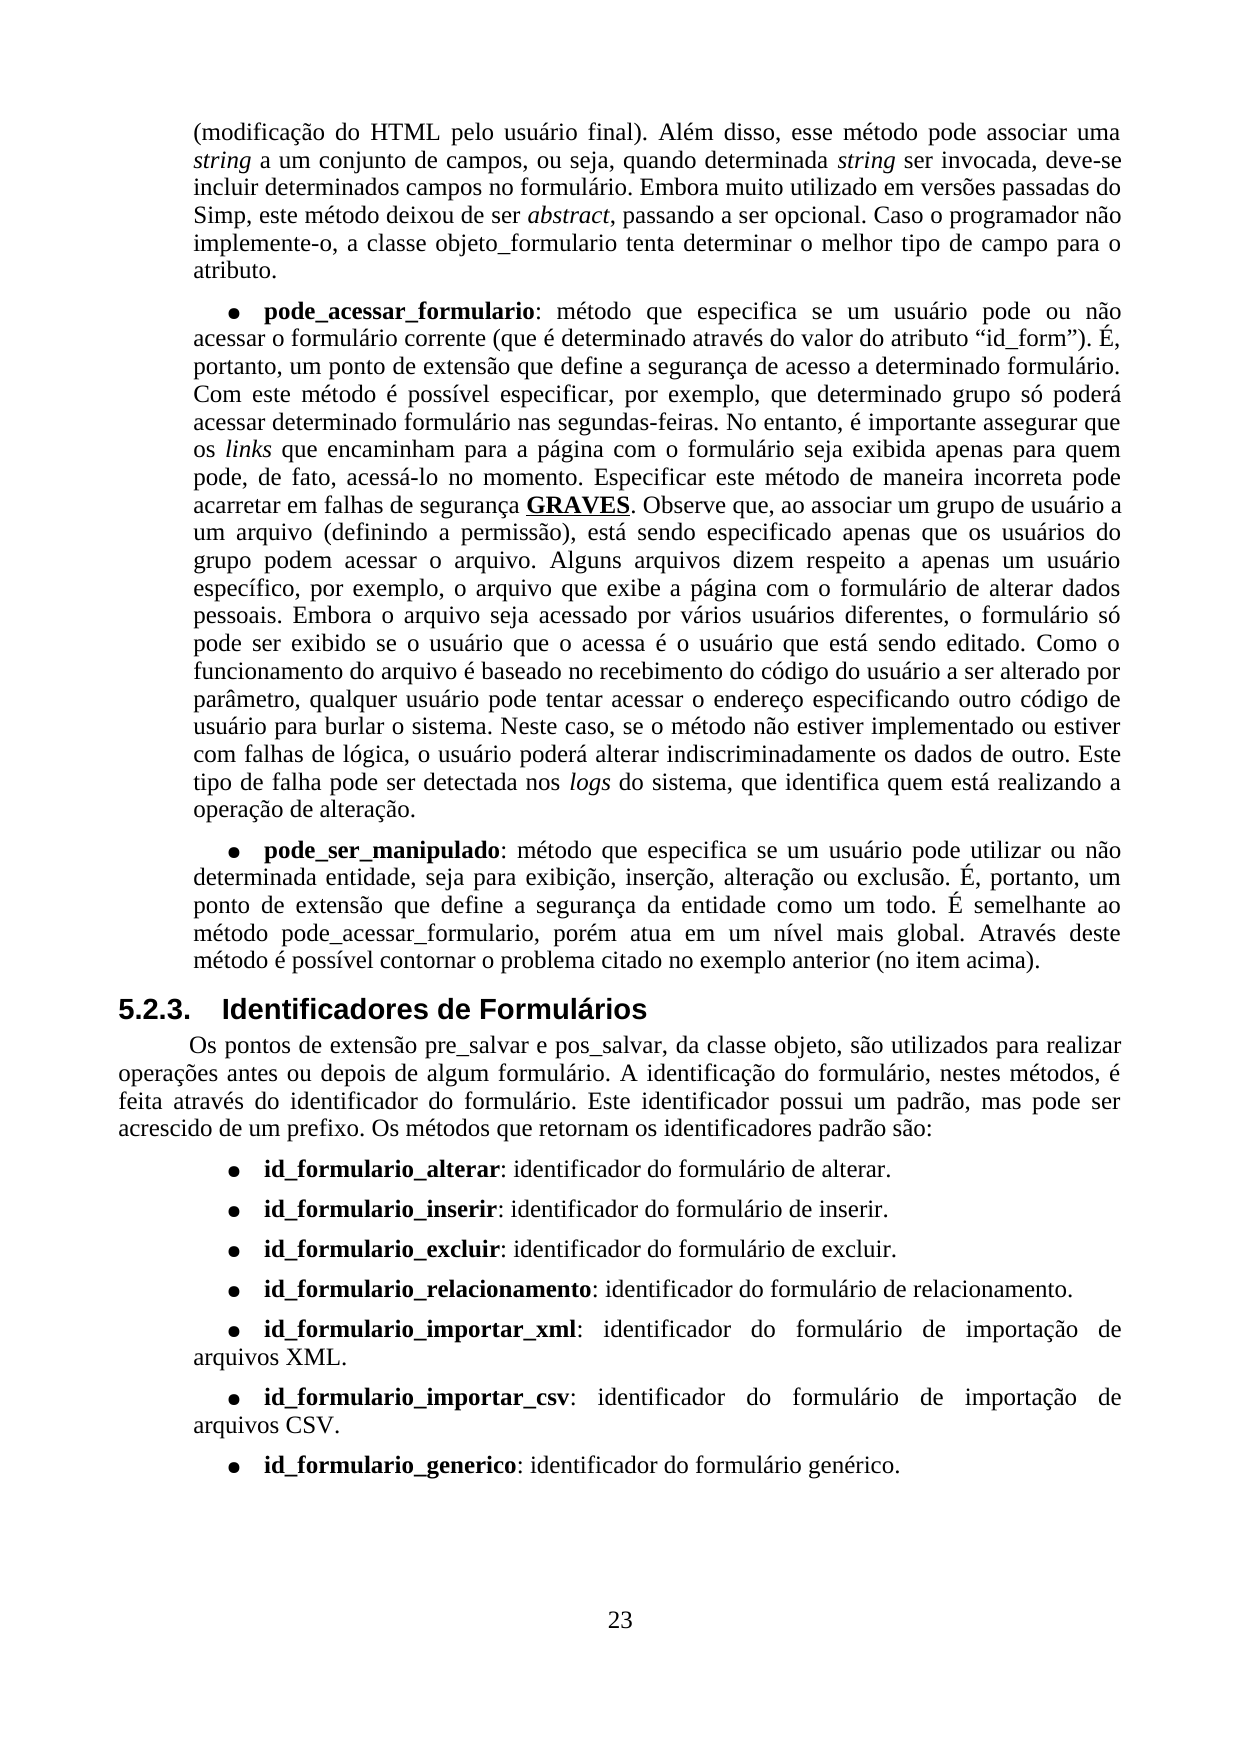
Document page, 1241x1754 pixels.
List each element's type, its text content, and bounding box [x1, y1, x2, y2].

text Os pontos de extensão pre_salvar e pos_salvar, da classe objeto, são utilizados para realizar operações antes ou depois de algum formulário. A identificação do formulário, nestes métodos, é feita através do identificador do formulário. Este identificador possui um padrão, mas pode ser acrescido de um prefixo. Os métodos que retornam os identificadores padrão são: [118, 1031, 1122, 1142]
list campo_formulario: método que especifica como um atributo deve ser representado por um campo HTML. Este método recebe por parâmetro um objeto da classe formulário e deve utilizar um dos métodos deste objeto para montar o campo desejado. Em alguns casos, um único atributo pode depender de mais de um campo HTML: nestes casos, os “names” utilizados nos campos deve ser especificado no vetor “names” (atributo da classe objeto_formulario). Isso é importante para que a classe objeto_formulario só obtenha os dados necessários, e não receba dados montados no formulário através de fraude (modificação do HTML pelo usuário final). Além disso, esse método pode associar uma string a um conjunto de campos, ou seja, quando determinada string ser invocada, deve-se incluir determinados campos no formulário. Embora muito utilizado em versões passadas do Simp, este método deixou de ser abstract, passando a ser opcional. Caso o programador não implemente-o, a classe objeto_formulario tenta determinar o melhor tipo de campo para o atributo. [156, 118, 1122, 284]
list id_formulario_importar_csv: identificador do formulário de importação de arquivos CSV. [156, 1383, 1122, 1439]
list id_formulario_generico: identificador do formulário genérico. [156, 1451, 1122, 1479]
list pode_acessar_formulario: método que especifica se um usuário pode ou não acessar o formulário corrente (que é determinado através do valor do atributo “id_form”). É, portanto, um ponto de extensão que define a segurança de acesso a determinado formulário. Com este método é possível especificar, por exemplo, que determinado grupo só poderá acessar determinado formulário nas segundas-feiras. No entanto, é importante assegurar que os links que encaminham para a página com o formulário seja exibida apenas para quem pode, de fato, acessá-lo no momento. Especificar este método de maneira incorreta pode acarretar em falhas de segurança GRAVES. Observe que, ao associar um grupo de usuário a um arquivo (definindo a permissão), está sendo especificado apenas que os usuários do grupo podem acessar o arquivo. Alguns arquivos dizem respeito a apenas um usuário específico, por exemplo, o arquivo que exibe a página com o formulário de alterar dados pessoais. Embora o arquivo seja acessado por vários usuários diferentes, o formulário só pode ser exibido se o usuário que o acessa é o usuário que está sendo editado. Como o funcionamento do arquivo é baseado no recebimento do código do usuário a ser alterado por parâmetro, qualquer usuário pode tentar acessar o endereço especificando outro código de usuário para burlar o sistema. Neste caso, se o método não estiver implementado ou estiver com falhas de lógica, o usuário poderá alterar indiscriminadamente os dados de outro. Este tipo de falha pode ser detectada nos logs do sistema, que identifica quem está realizando a operação de alteração. [156, 297, 1122, 823]
list id_formulario_alterar: identificador do formulário de alterar. [156, 1155, 1122, 1182]
list pode_ser_manipulado: método que especifica se um usuário pode utilizar ou não determinada entidade, seja para exibição, inserção, alteração ou exclusão. É, portanto, um ponto de extensão que define a segurança da entidade como um todo. É semelhante ao método pode_acessar_formulario, porém atua em um nível mais global. Através deste método é possível contornar o problema citado no exemplo anterior (no item acima). [156, 836, 1122, 974]
subtitle Identificadores de Formulários [118, 993, 1122, 1025]
list id_formulario_inserir: identificador do formulário de inserir. [156, 1195, 1122, 1223]
list id_formulario_relacionamento: identificador do formulário de relacionamento. [156, 1275, 1122, 1303]
list id_formulario_importar_xml: identificador do formulário de importação de arquivos XML. [156, 1316, 1122, 1371]
list id_formulario_excluir: identificador do formulário de excluir. [156, 1235, 1122, 1263]
